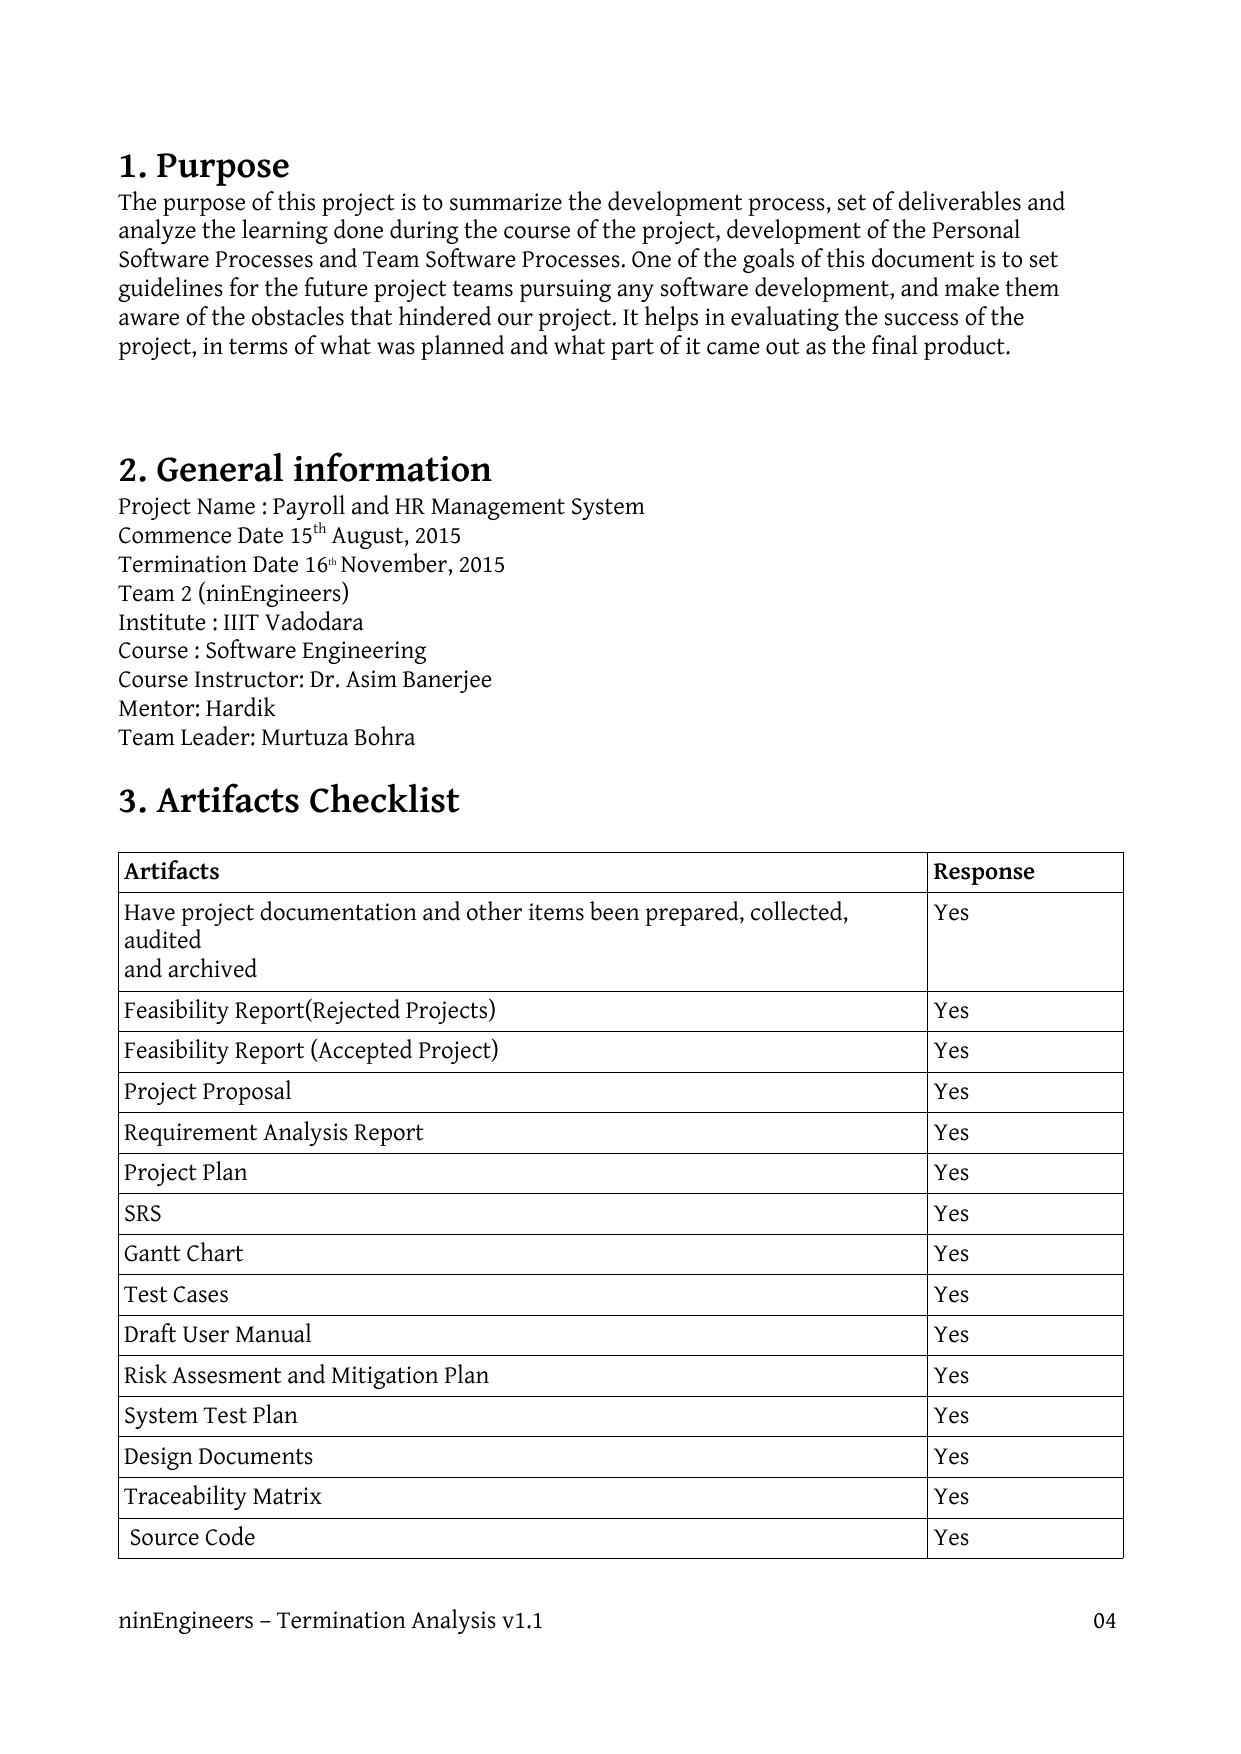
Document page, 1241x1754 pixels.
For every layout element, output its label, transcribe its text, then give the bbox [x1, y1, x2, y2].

text Institute : IIIT Vadodara [118, 608, 1122, 637]
table_cell Feasibility Report(Rejected Projects) [119, 992, 927, 1031]
table_cell Yes [928, 1356, 1123, 1396]
text guidelines for the future project teams pursuing any software development, and make them [118, 275, 1122, 304]
table_cell Project Plan [119, 1154, 927, 1193]
table_cell Yes [928, 992, 1123, 1031]
text Course Instructor: Dr. Asim Banerjee [118, 666, 1122, 695]
text Project Name : Payroll and HR Management System [118, 492, 1122, 521]
table_cell Yes [928, 1316, 1123, 1355]
table_cell System Test Plan [119, 1397, 927, 1436]
table_header Artifacts [119, 853, 927, 892]
table_cell Yes [928, 1437, 1123, 1477]
text analyze the learning done during the course of the project, development of the Personal [118, 217, 1122, 246]
table_cell Yes [928, 1397, 1123, 1436]
text Commence Date 15th August, 2015 [118, 521, 1122, 550]
table_cell Have project documentation and other items been prepared, collected, audited and archived [119, 893, 927, 991]
table_cell Risk Assesment and Mitigation Plan [119, 1356, 927, 1396]
table_header Response [928, 853, 1123, 892]
table_cell Design Documents [119, 1437, 927, 1477]
table_cell Yes [928, 1194, 1123, 1234]
text Course : Software Engineering [118, 637, 1122, 666]
table_cell Source Code [119, 1519, 927, 1558]
text Team Leader: Murtuza Bohra [118, 724, 1122, 753]
text aware of the obstacles that hindered our project. It helps in evaluating the success of the [118, 304, 1122, 333]
text Termination Date 16th November, 2015 [118, 550, 1122, 579]
text 3. Artifacts Checklist [118, 779, 1122, 823]
table_cell Project Proposal [119, 1073, 927, 1112]
table_cell SRS [119, 1194, 927, 1234]
table_cell Yes [928, 1519, 1123, 1558]
table_cell Test Cases [119, 1275, 927, 1315]
table_cell Traceability Matrix [119, 1478, 927, 1517]
table_cell Draft User Manual [119, 1316, 927, 1355]
table_cell Yes [928, 1032, 1123, 1072]
text 2. General information [118, 449, 1122, 492]
table_cell Yes [928, 1073, 1123, 1112]
text Team 2 (ninEngineers) [118, 579, 1122, 608]
text project, in terms of what was planned and what part of it came out as the final product. [118, 333, 1122, 362]
text Mentor: Hardik [118, 695, 1122, 724]
table_cell Yes [928, 1113, 1123, 1153]
table_cell Gantt Chart [119, 1235, 927, 1274]
table_cell Requirement Analysis Report [119, 1113, 927, 1153]
text Software Processes and Team Software Processes. One of the goals of this document is to set [118, 246, 1122, 275]
table_cell Yes [928, 1154, 1123, 1193]
table_cell Yes [928, 893, 1123, 991]
table_cell Feasibility Report (Accepted Project) [119, 1032, 927, 1072]
table_cell Yes [928, 1275, 1123, 1315]
text The purpose of this project is to summarize the development process, set of deliverables and [118, 188, 1122, 217]
table_cell Yes [928, 1478, 1123, 1517]
table_cell Yes [928, 1235, 1123, 1274]
text 1. Purpose [118, 145, 1122, 188]
